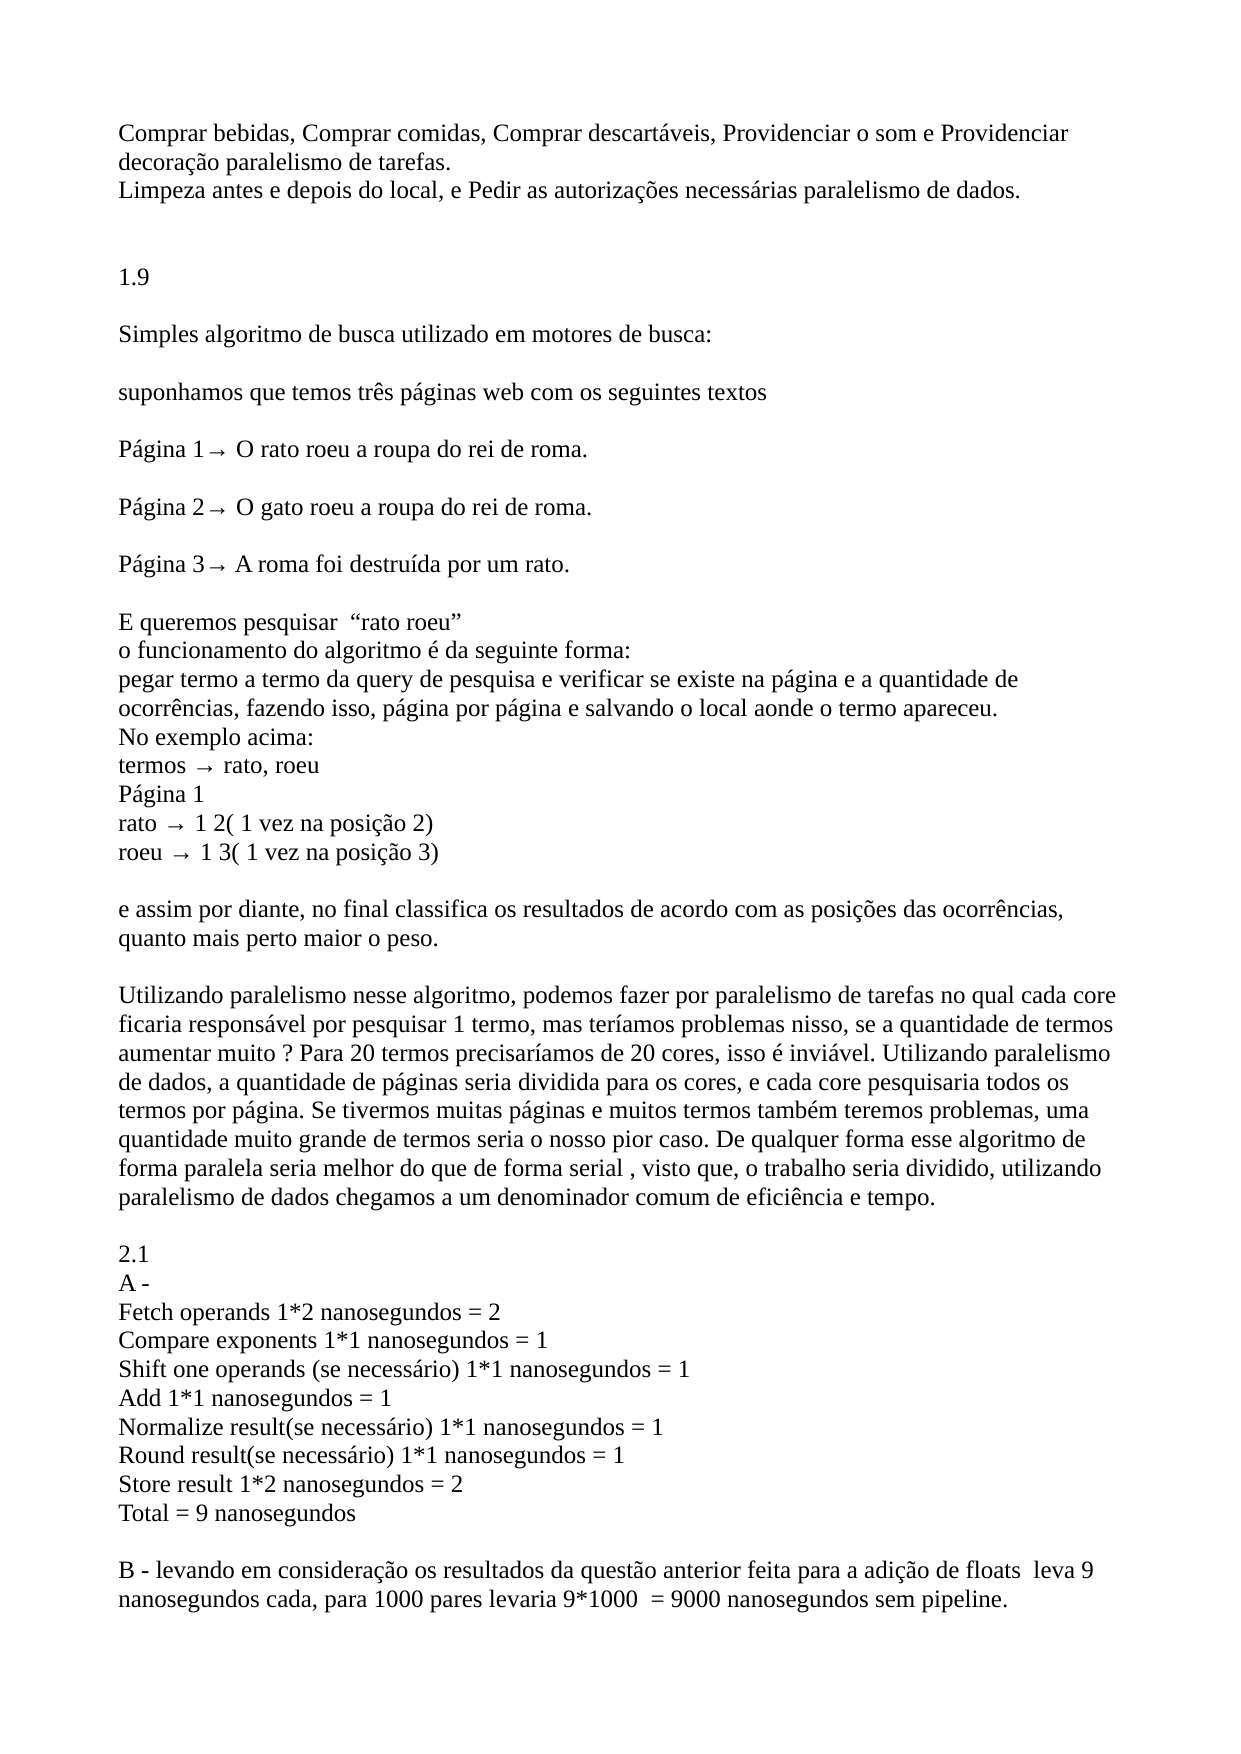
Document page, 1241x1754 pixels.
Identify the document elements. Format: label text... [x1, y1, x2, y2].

text rato → 1 2( 1 vez na posição 2) [118, 808, 1122, 837]
text E queremos pesquisar “rato roeu” [118, 607, 1122, 636]
text Página 3→ A roma foi destruída por um rato. [118, 549, 1122, 578]
text Normalize result(se necessário) 1*1 nanosegundos = 1 [118, 1412, 1122, 1441]
text Store result 1*2 nanosegundos = 2 [118, 1469, 1122, 1498]
text Simples algoritmo de busca utilizado em motores de busca: [118, 319, 1122, 348]
text Utilizando paralelismo nesse algoritmo, podemos fazer por paralelismo de tarefas no qual cada core ficaria responsável por pesquisar 1 termo, mas teríamos problemas nisso, se a quantidade de termos aumentar muito ? Para 20 termos precisaríamos de 20 cores, isso é inviável. Utilizando paralelismo de dados, a quantidade de páginas seria dividida para os cores, e cada core pesquisaria todos os termos por página. Se tivermos muitas páginas e muitos termos também teremos problemas, uma quantidade muito grande de termos seria o nosso pior caso. De qualquer forma esse algoritmo de forma paralela seria melhor do que de forma serial , visto que, o trabalho seria dividido, utilizando paralelismo de dados chegamos a um denominador comum de eficiência e tempo. [118, 981, 1122, 1211]
text Round result(se necessário) 1*1 nanosegundos = 1 [118, 1441, 1122, 1469]
text Comprar bebidas, Comprar comidas, Comprar descartáveis, Providenciar o som e Providenciar decoração paralelismo de tarefas. [118, 118, 1122, 176]
text Total = 9 nanosegundos [118, 1498, 1122, 1527]
text Shift one operands (se necessário) 1*1 nanosegundos = 1 [118, 1354, 1122, 1383]
text pegar termo a termo da query de pesquisa e verificar se existe na página e a quantidade de ocorrências, fazendo isso, página por página e salvando o local aonde o termo apareceu. [118, 664, 1122, 722]
text Limpeza antes e depois do local, e Pedir as autorizações necessárias paralelismo de dados. [118, 176, 1122, 204]
text 2.1 [118, 1239, 1122, 1268]
text Página 1 [118, 779, 1122, 808]
text No exemplo acima: [118, 722, 1122, 751]
text Fetch operands 1*2 nanosegundos = 2 [118, 1297, 1122, 1326]
text 1.9 [118, 262, 1122, 291]
text Compare exponents 1*1 nanosegundos = 1 [118, 1326, 1122, 1354]
text o funcionamento do algoritmo é da seguinte forma: [118, 636, 1122, 664]
text Página 2→ O gato roeu a roupa do rei de roma. [118, 492, 1122, 521]
text suponhamos que temos três páginas web com os seguintes textos [118, 377, 1122, 406]
text roeu → 1 3( 1 vez na posição 3) [118, 837, 1122, 866]
text termos → rato, roeu [118, 751, 1122, 779]
text B - levando em consideração os resultados da questão anterior feita para a adição de floats leva 9 nanosegundos cada, para 1000 pares levaria 9*1000 = 9000 nanosegundos sem pipeline. [118, 1556, 1122, 1613]
text Página 1→ O rato roeu a roupa do rei de roma. [118, 434, 1122, 463]
text A - [118, 1268, 1122, 1297]
text Add 1*1 nanosegundos = 1 [118, 1383, 1122, 1412]
text e assim por diante, no final classifica os resultados de acordo com as posições das ocorrências, quanto mais perto maior o peso. [118, 894, 1122, 952]
